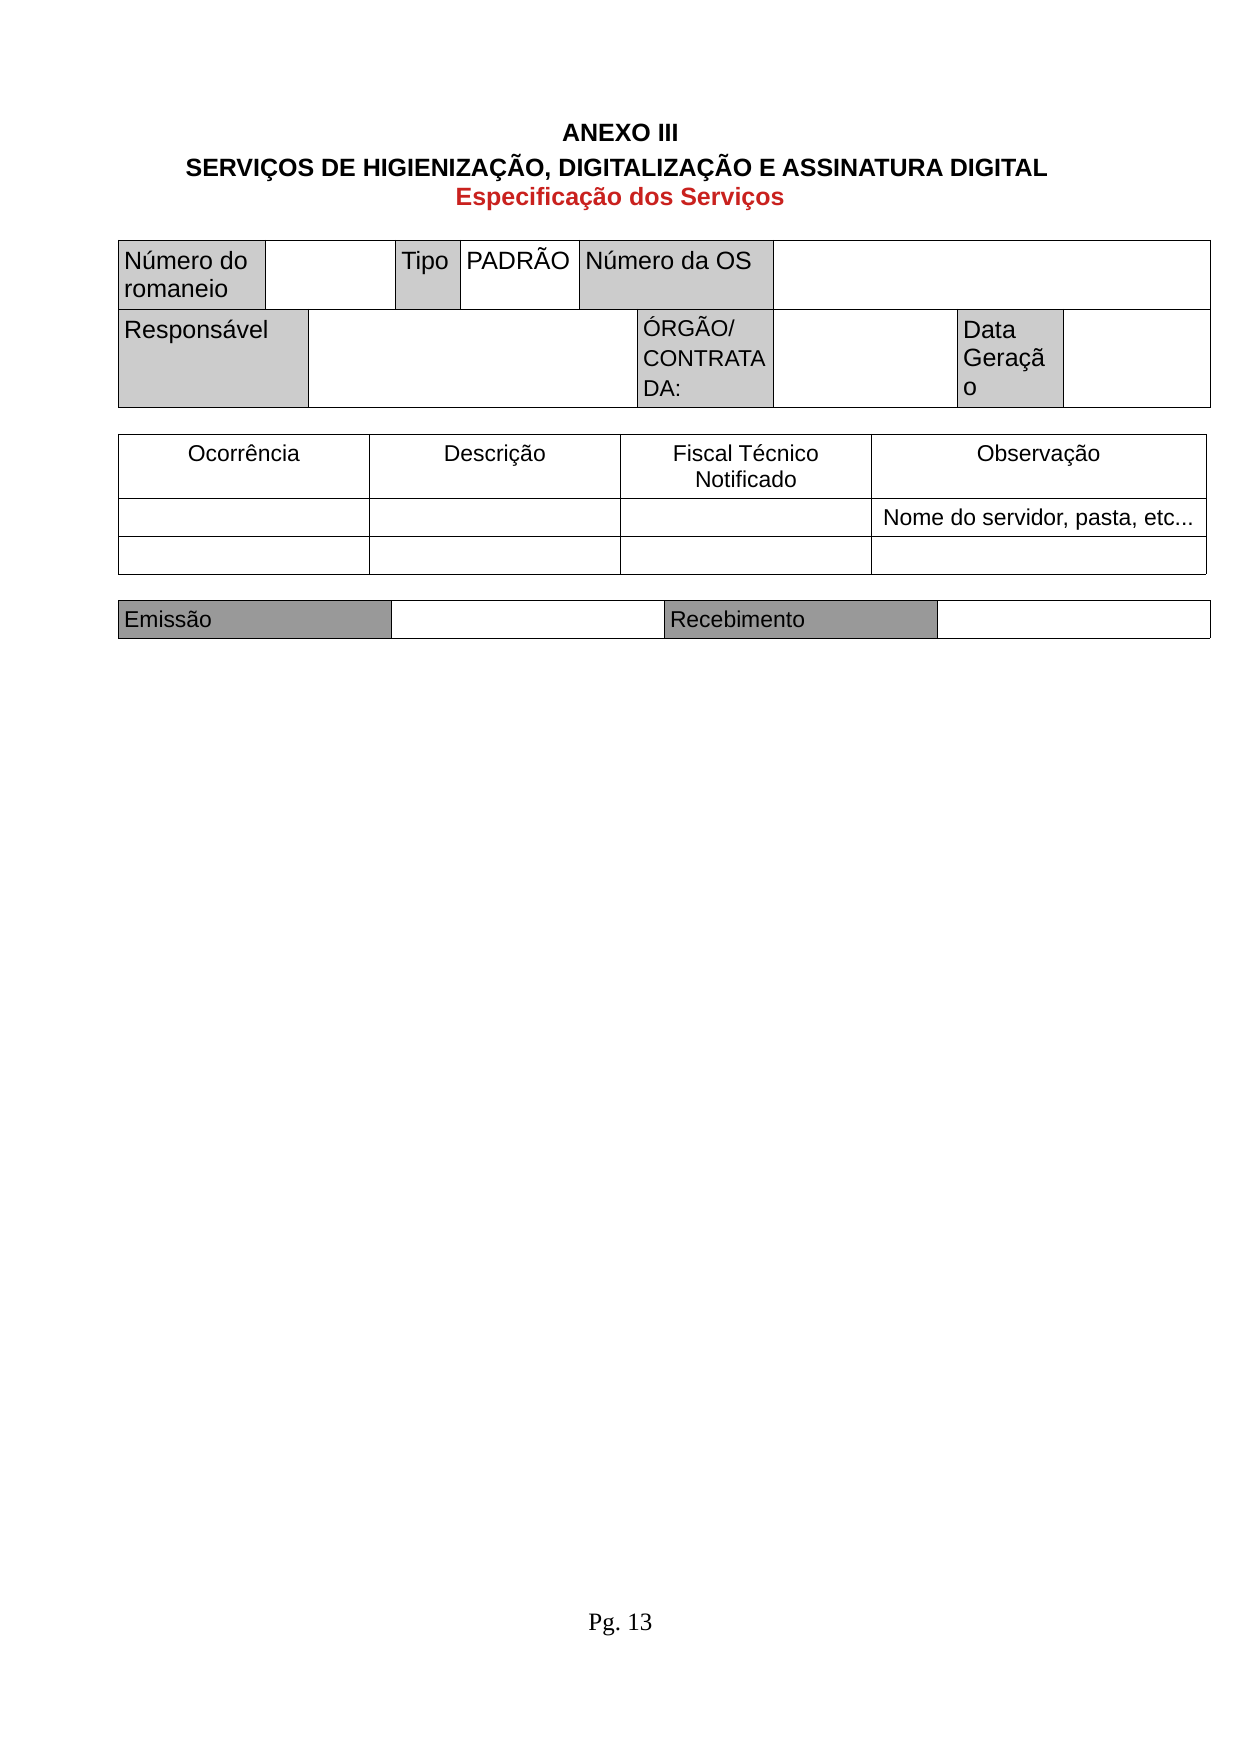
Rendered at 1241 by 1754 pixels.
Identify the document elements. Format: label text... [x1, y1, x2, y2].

table_header [392, 601, 664, 638]
table_cell Número da OS [580, 241, 773, 309]
table_cell [119, 499, 369, 536]
table_cell Número do romaneio [119, 241, 265, 309]
table_cell [370, 537, 620, 574]
table_header Ocorrência [119, 435, 369, 498]
table_cell Responsável [119, 310, 308, 407]
table_cell Tipo [396, 241, 460, 309]
table_cell Nome do servidor, pasta, etc... [872, 499, 1206, 536]
table_cell [621, 537, 871, 574]
table_cell [266, 241, 395, 309]
table_header Fiscal Técnico Notificado [621, 435, 871, 498]
table_cell [774, 310, 957, 407]
table_cell Data Geração [958, 310, 1063, 407]
table_header [938, 601, 1210, 638]
table_cell [309, 310, 637, 407]
table_cell [1064, 310, 1210, 407]
table_cell [872, 537, 1206, 574]
table_header Recebimento [665, 601, 937, 638]
table_cell [370, 499, 620, 536]
table_cell PADRÃO [461, 241, 579, 309]
table_cell ÓRGÃO/CONTRATADA: [638, 310, 773, 407]
table_header Observação [872, 435, 1206, 498]
table_header Descrição [370, 435, 620, 498]
table_cell [621, 499, 871, 536]
table_header Emissão [119, 601, 391, 638]
table_cell [774, 241, 1210, 309]
table_cell [119, 537, 369, 574]
